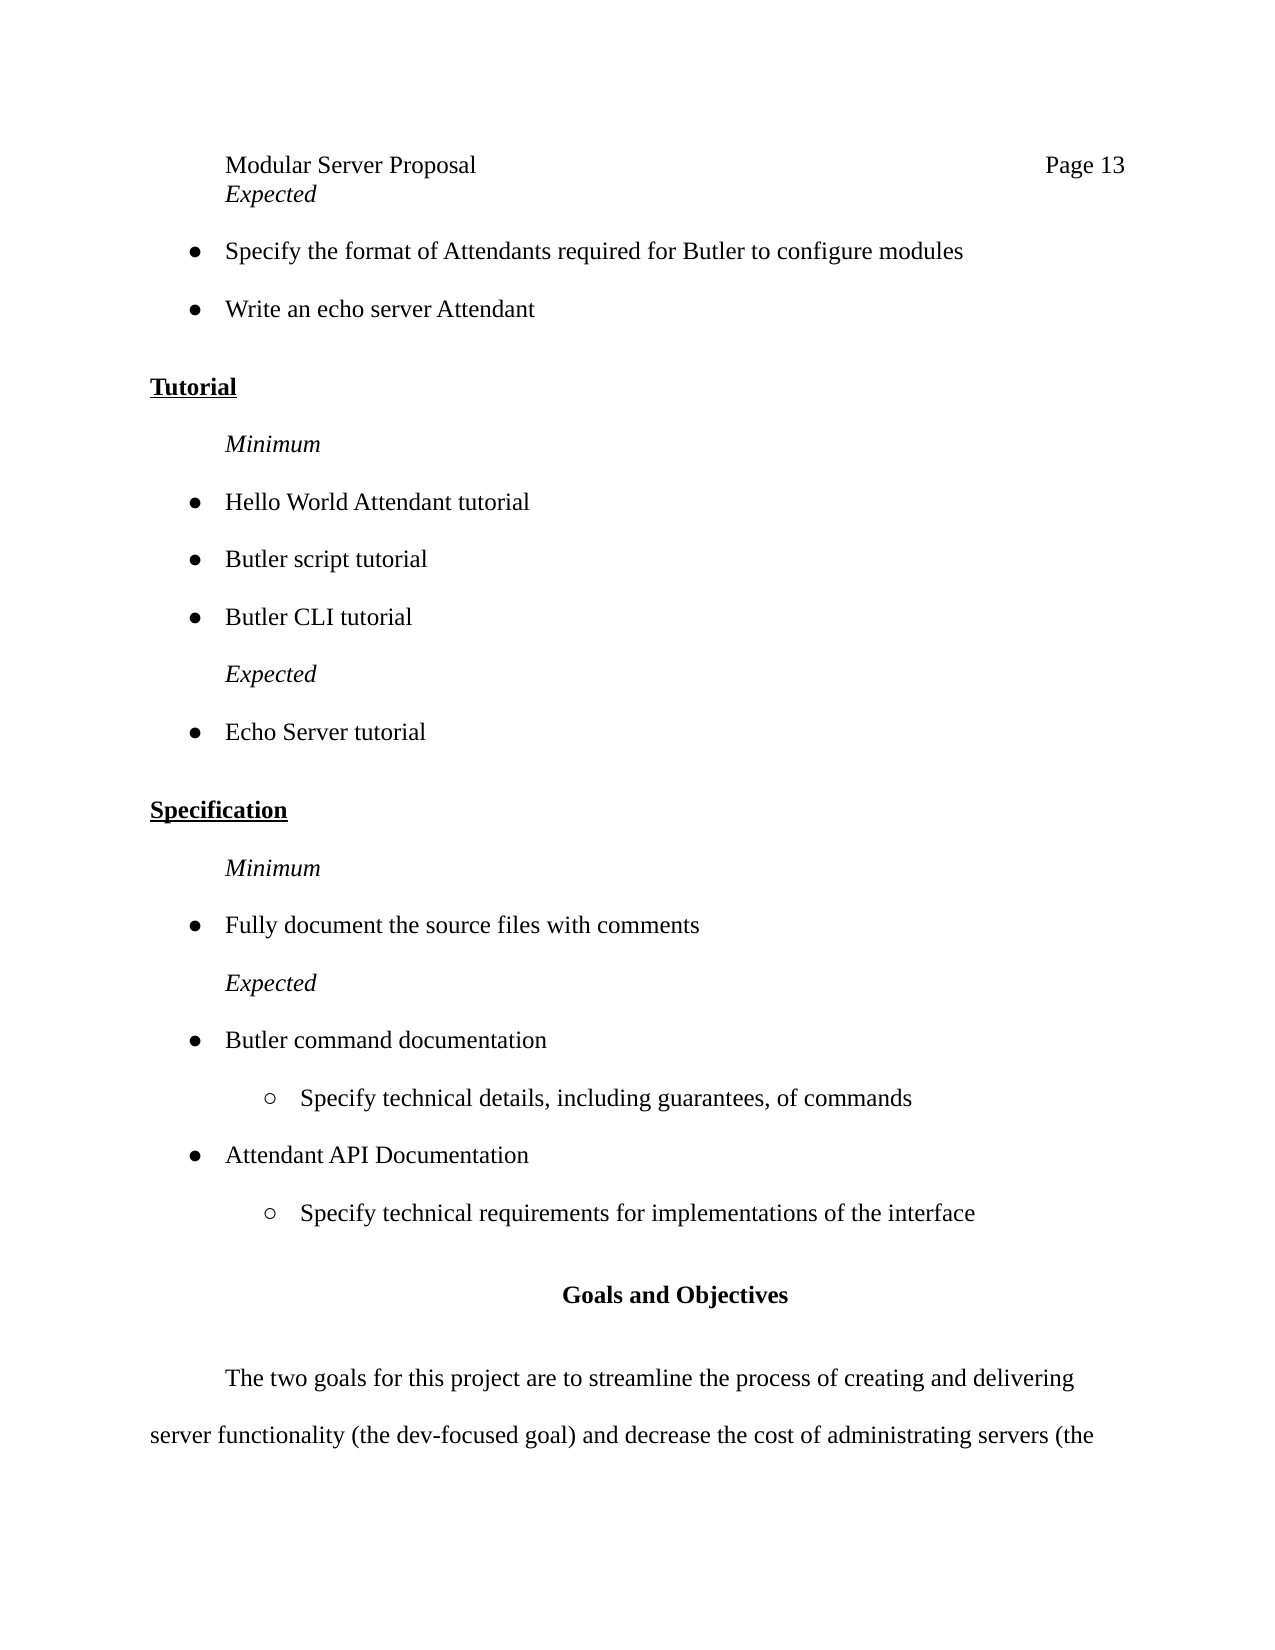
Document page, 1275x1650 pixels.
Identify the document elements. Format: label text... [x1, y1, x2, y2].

list Hello World Attendant tutorial [187, 487, 1125, 516]
subtitle Goals and Objectives [150, 1280, 1125, 1309]
subtitle Expected [150, 179, 1125, 207]
list Butler script tutorial [187, 544, 1125, 573]
subtitle Specification [150, 795, 1125, 824]
list Attendant API Documentation [187, 1140, 1125, 1169]
list Echo Server tutorial [187, 717, 1125, 746]
subtitle Minimum [150, 429, 1125, 458]
list Specify technical details, including guarantees, of commands [262, 1083, 1125, 1112]
subtitle Tutorial [150, 372, 1125, 401]
list Fully document the source files with comments [187, 910, 1125, 939]
list Butler CLI tutorial [187, 602, 1125, 631]
subtitle Minimum [150, 853, 1125, 882]
subtitle Expected [150, 968, 1125, 997]
list Specify technical requirements for implementations of the interface [262, 1198, 1125, 1227]
subtitle Expected [150, 659, 1125, 688]
list Write an echo server Attendant [187, 294, 1125, 322]
text The two goals for this project are to streamline the process of creating and delivering server functionality (the dev-focused goal) and decrease the cost of administrating servers (the [150, 1363, 1125, 1449]
list Butler command documentation [187, 1025, 1125, 1054]
list Specify the format of Attendants required for Butler to configure modules [187, 236, 1125, 265]
